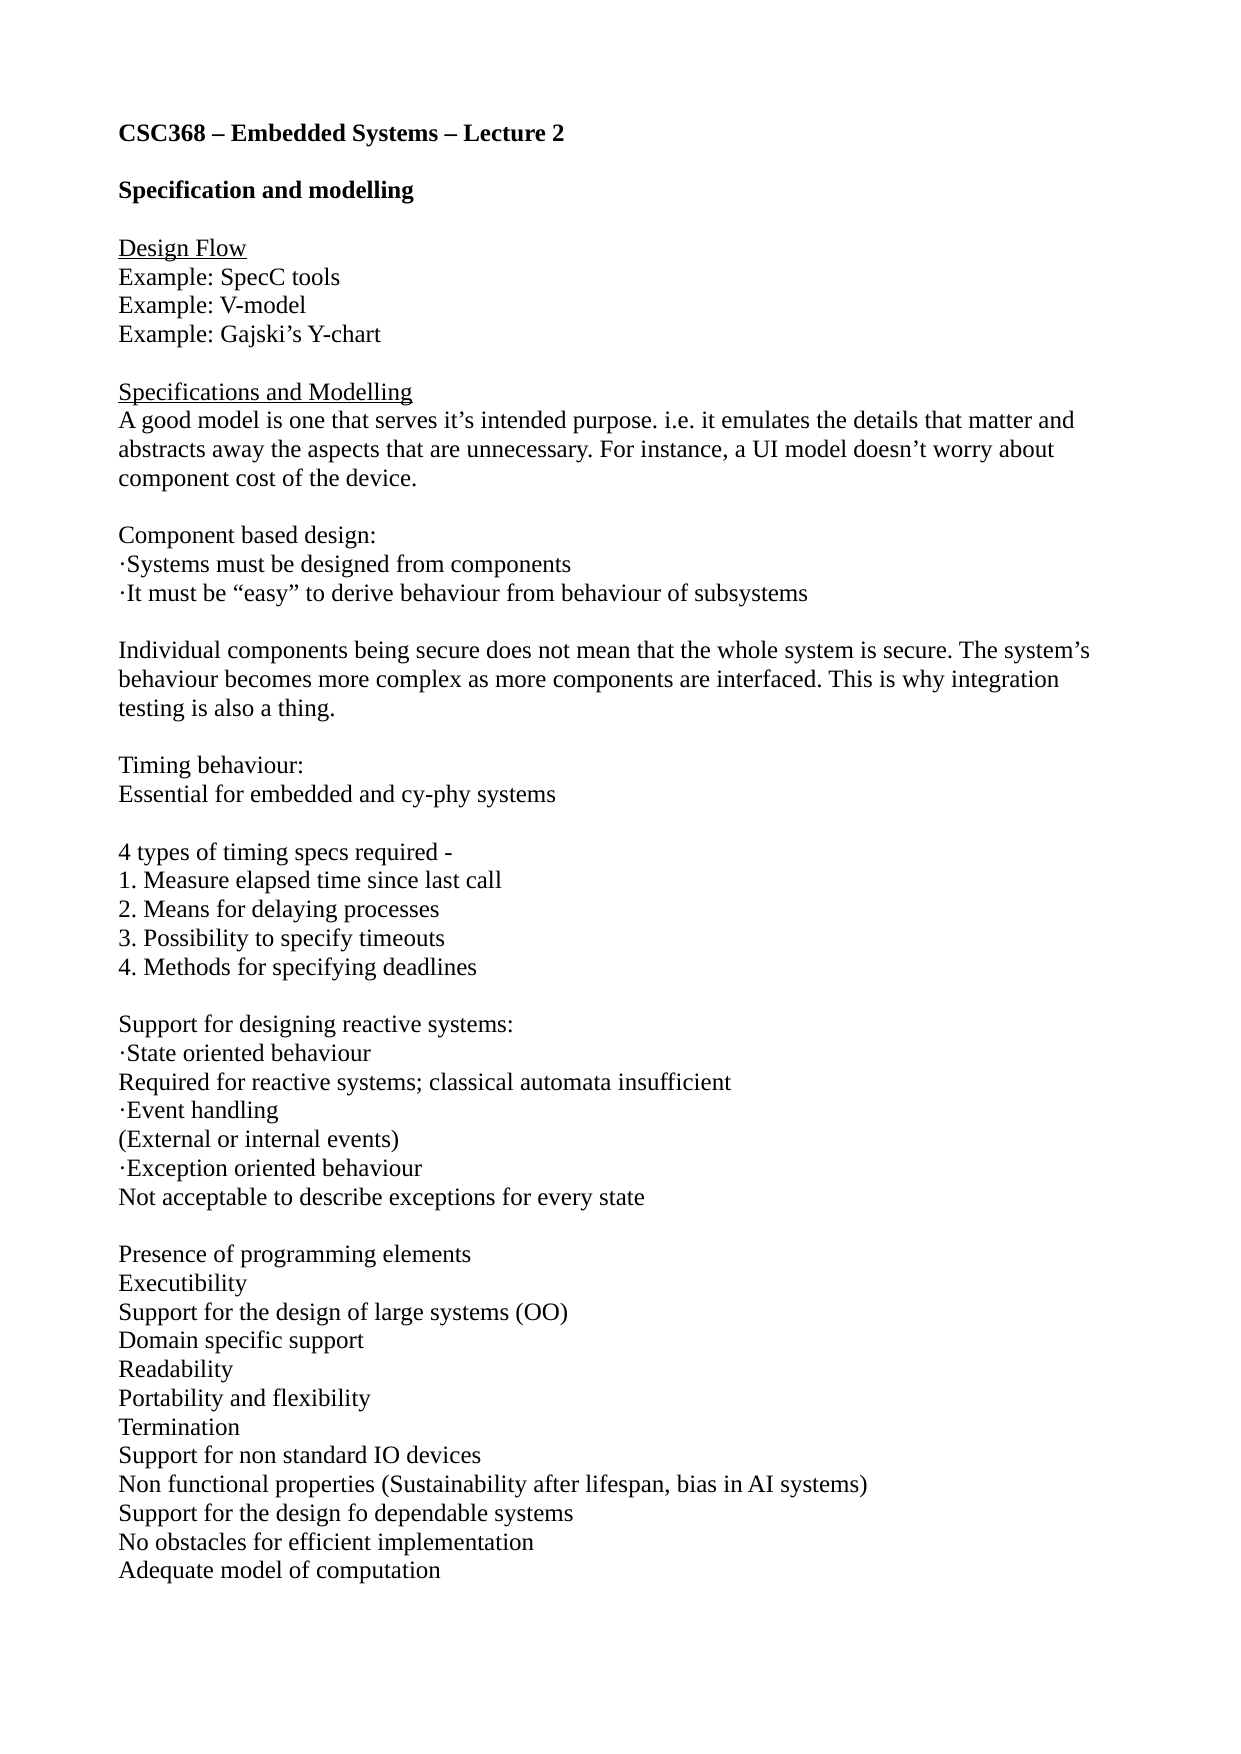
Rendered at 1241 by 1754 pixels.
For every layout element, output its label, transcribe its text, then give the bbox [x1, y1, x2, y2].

text Specification and modelling [118, 176, 1122, 204]
text Support for non standard IO devices [118, 1441, 1122, 1469]
text 4. Methods for specifying deadlines [118, 952, 1122, 981]
text Adequate model of computation [118, 1556, 1122, 1584]
text Specifications and Modelling [118, 377, 1122, 406]
text Not acceptable to describe exceptions for every state [118, 1182, 1122, 1211]
text Portability and flexibility [118, 1383, 1122, 1412]
text Example: V-model [118, 291, 1122, 319]
text Support for the design fo dependable systems [118, 1498, 1122, 1527]
text Support for designing reactive systems: [118, 1009, 1122, 1038]
text Non functional properties (Sustainability after lifespan, bias in AI systems) [118, 1469, 1122, 1498]
text Example: Gajski’s Y-chart [118, 319, 1122, 348]
text Domain specific support [118, 1326, 1122, 1354]
text ·It must be “easy” to derive behaviour from behaviour of subsystems [118, 578, 1122, 607]
text ·Exception oriented behaviour [118, 1153, 1122, 1182]
text (External or internal events) [118, 1124, 1122, 1153]
text 2. Means for delaying processes [118, 894, 1122, 923]
text 3. Possibility to specify timeouts [118, 923, 1122, 952]
text Support for the design of large systems (OO) [118, 1297, 1122, 1326]
text ·Systems must be designed from components [118, 549, 1122, 578]
text Executibility [118, 1268, 1122, 1297]
text Presence of programming elements [118, 1239, 1122, 1268]
text 1. Measure elapsed time since last call [118, 866, 1122, 894]
text Example: SpecC tools [118, 262, 1122, 291]
text Readability [118, 1354, 1122, 1383]
text Design Flow [118, 233, 1122, 262]
text Termination [118, 1412, 1122, 1441]
text Essential for embedded and cy-phy systems [118, 779, 1122, 808]
text Individual components being secure does not mean that the whole system is secure. The system’s behaviour becomes more complex as more components are interfaced. This is why integration testing is also a thing. [118, 636, 1122, 722]
text CSC368 – Embedded Systems – Lecture 2 [118, 118, 1122, 147]
text No obstacles for efficient implementation [118, 1527, 1122, 1556]
text A good model is one that serves it’s intended purpose. i.e. it emulates the details that matter and abstracts away the aspects that are unnecessary. For instance, a UI model doesn’t worry about component cost of the device. [118, 406, 1122, 492]
text ·Event handling [118, 1096, 1122, 1124]
text Required for reactive systems; classical automata insufficient [118, 1067, 1122, 1096]
text 4 types of timing specs required - [118, 837, 1122, 866]
text Timing behaviour: [118, 751, 1122, 779]
text Component based design: [118, 521, 1122, 549]
text ·State oriented behaviour [118, 1038, 1122, 1067]
